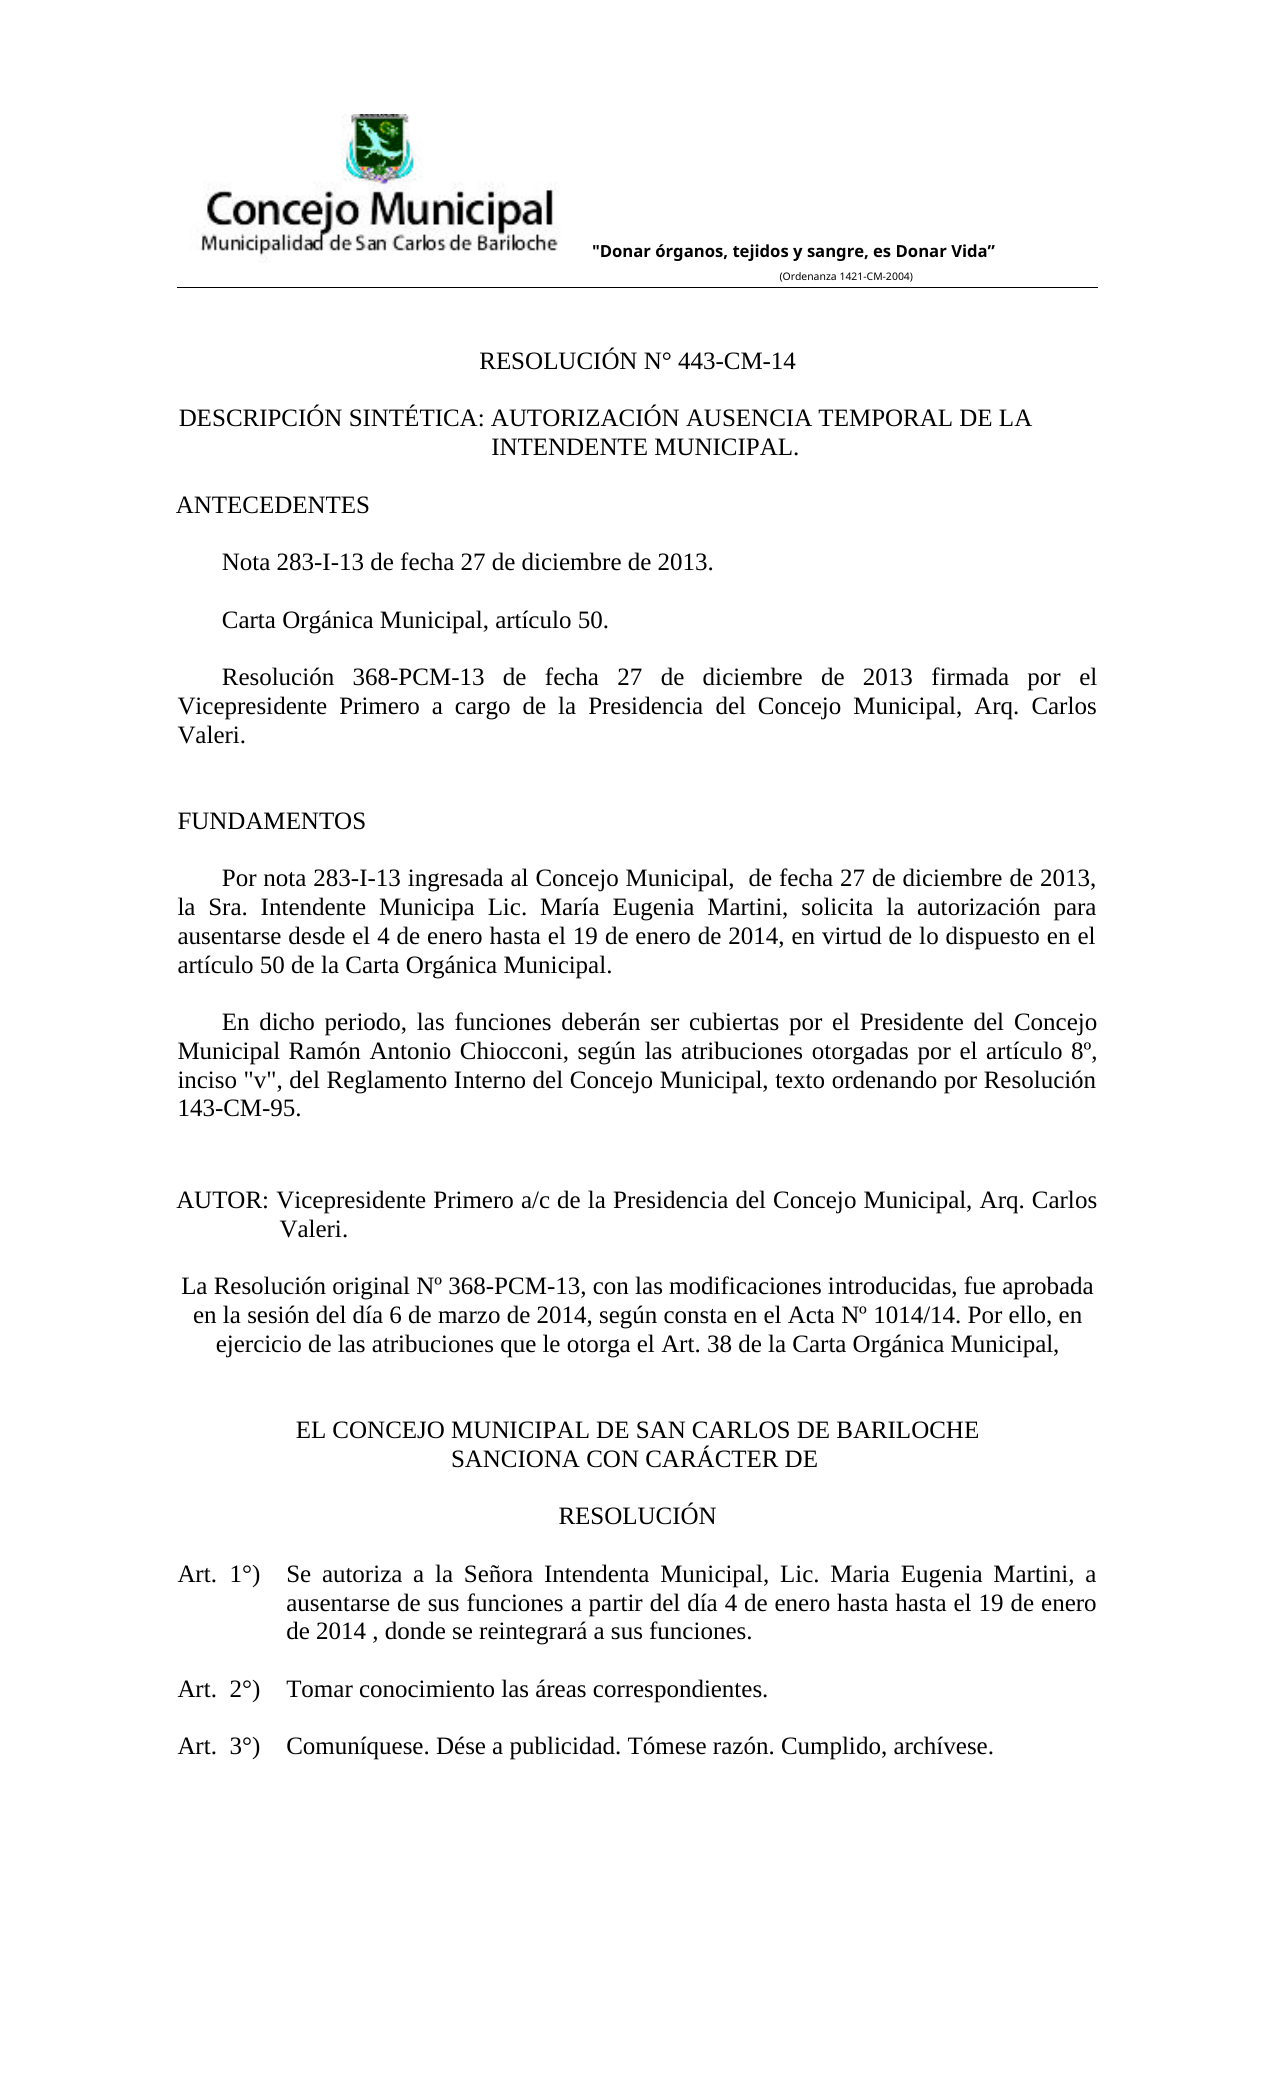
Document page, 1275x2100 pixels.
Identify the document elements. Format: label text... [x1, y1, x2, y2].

text Carta Orgánica Municipal, artículo 50. [177, 605, 1098, 633]
text EL CONCEJO MUNICIPAL DE SAN CARLOS DE BARILOCHE [177, 1415, 1098, 1444]
text RESOLUCIÓN N° 443-CM-14 [177, 346, 1098, 375]
text DESCRIPCIÓN SINTÉTICA: AUTORIZACIÓN AUSENCIA TEMPORAL DE LA INTENDENTE MUNICIPAL. [178, 403, 1098, 461]
text Nota 283-I-13 de fecha 27 de diciembre de 2013. [177, 547, 1098, 576]
text Por nota 283-I-13 ingresada al Concejo Municipal, de fecha 27 de diciembre de 2013, la Sra. Intendente Municipa Lic. María Eugenia Martini, solicita la autorización para ausentarse desde el 4 de enero hasta el 19 de enero de 2014, en virtud de lo dispuesto en el artículo 50 de la Carta Orgánica Municipal. [177, 863, 1098, 978]
text SANCIONA CON CARÁCTER DE [177, 1444, 1098, 1473]
table_cell Tomar conocimiento las áreas correspondientes. [279, 1674, 1105, 1731]
text La Resolución original Nº 368-PCM-13, con las modificaciones introducidas, fue aprobada en la sesión del día 6 de marzo de 2014, según consta en el Acta Nº 1014/14. Por ello, en ejercicio de las atribuciones que le otorga el Art. 38 de la Carta Orgánica Municipal, [177, 1271, 1098, 1358]
table_cell Comuníquese. Dése a publicidad. Tómese razón. Cumplido, archívese. [279, 1731, 1105, 1760]
table_cell Art. 3°) [170, 1731, 279, 1760]
picture [177, 114, 589, 264]
table_header Se autoriza a la Señora Intendenta Municipal, Lic. Maria Eugenia Martini, a ausentarse de sus funciones a partir del día 4 de enero hasta hasta el 19 de enero de 2014 , donde se reintegrará a sus funciones. [279, 1559, 1105, 1674]
text ANTECEDENTES [176, 490, 1098, 518]
table_header Art. 1°) [170, 1559, 279, 1674]
table_cell Art. 2°) [170, 1674, 279, 1731]
text AUTOR: Vicepresidente Primero a/c de la Presidencia del Concejo Municipal, Arq. Carlos Valeri. [176, 1185, 1098, 1243]
text FUNDAMENTOS [177, 806, 1098, 835]
text En dicho periodo, las funciones deberán ser cubiertas por el Presidente del Concejo Municipal Ramón Antonio Chiocconi, según las atribuciones otorgadas por el artículo 8º, inciso "v", del Reglamento Interno del Concejo Municipal, texto ordenando por Resolución 143-CM-95. [177, 1007, 1098, 1122]
text RESOLUCIÓN [177, 1501, 1098, 1530]
text Resolución 368-PCM-13 de fecha 27 de diciembre de 2013 firmada por el Vicepresidente Primero a cargo de la Presidencia del Concejo Municipal, Arq. Carlos Valeri. [177, 662, 1098, 748]
